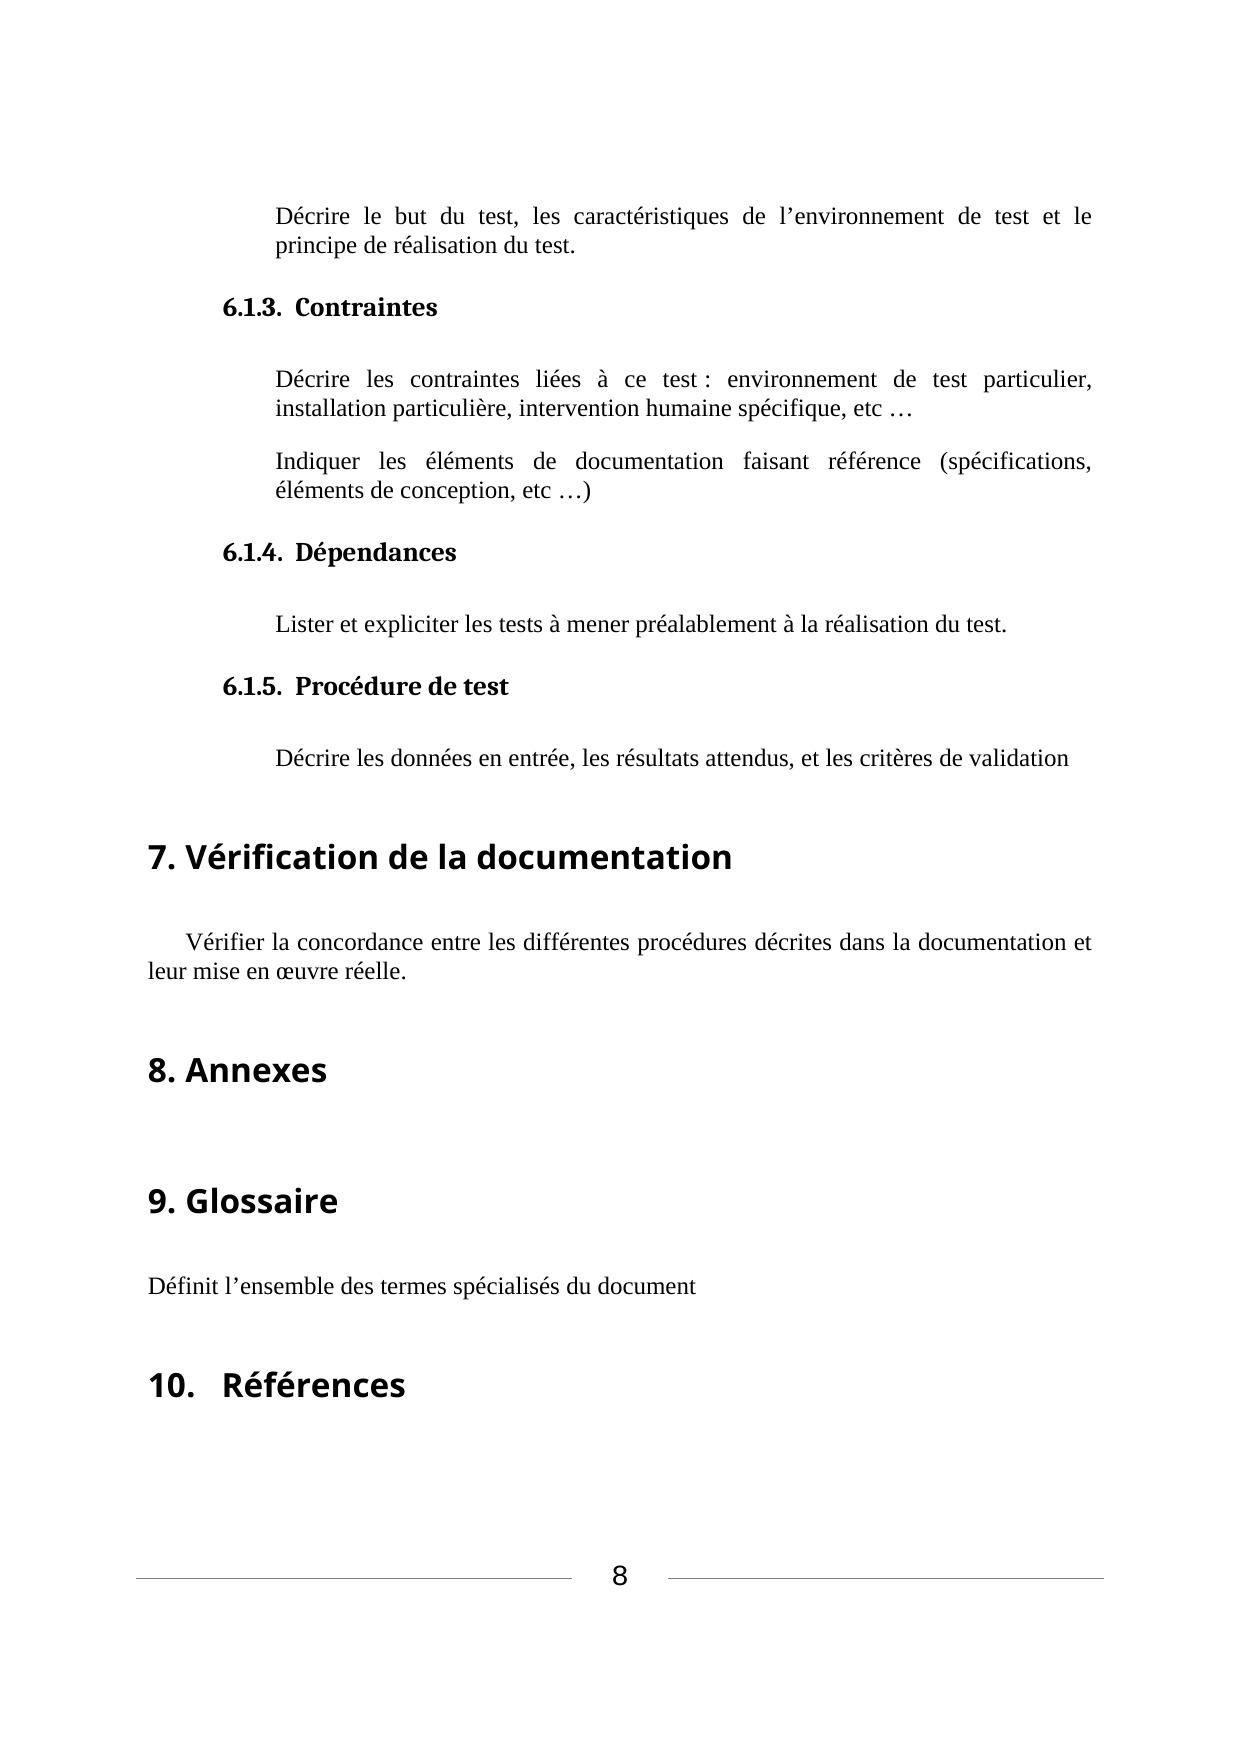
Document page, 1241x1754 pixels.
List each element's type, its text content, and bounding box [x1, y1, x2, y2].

subtitle Vérification de la documentation [148, 834, 1092, 879]
subtitle Références [148, 1362, 1092, 1407]
text Lister et expliciter les tests à mener préalablement à la réalisation du test. [238, 609, 1092, 638]
subtitle Glossaire [148, 1178, 1092, 1223]
subtitle Dépendances [223, 537, 1092, 568]
text Décrire les données en entrée, les résultats attendus, et les critères de validation [201, 743, 1092, 771]
text Indiquer les éléments de documentation faisant référence (spécifications, éléments de conception, etc …) [275, 446, 1092, 504]
subtitle Procédure de test [223, 671, 1092, 702]
text Décrire le but du test, les caractéristiques de l’environnement de test et le principe de réalisation du test. [275, 201, 1092, 259]
text Définit l’ensemble des termes spécialisés du document [148, 1271, 1092, 1299]
subtitle Contraintes [223, 292, 1092, 323]
subtitle Annexes [148, 1047, 1092, 1092]
text Vérifier la concordance entre les différentes procédures décrites dans la documentation et leur mise en œuvre réelle. [148, 927, 1092, 984]
text Décrire les contraintes liées à ce test : environnement de test particulier, installation particulière, intervention humaine spécifique, etc … [275, 364, 1092, 421]
